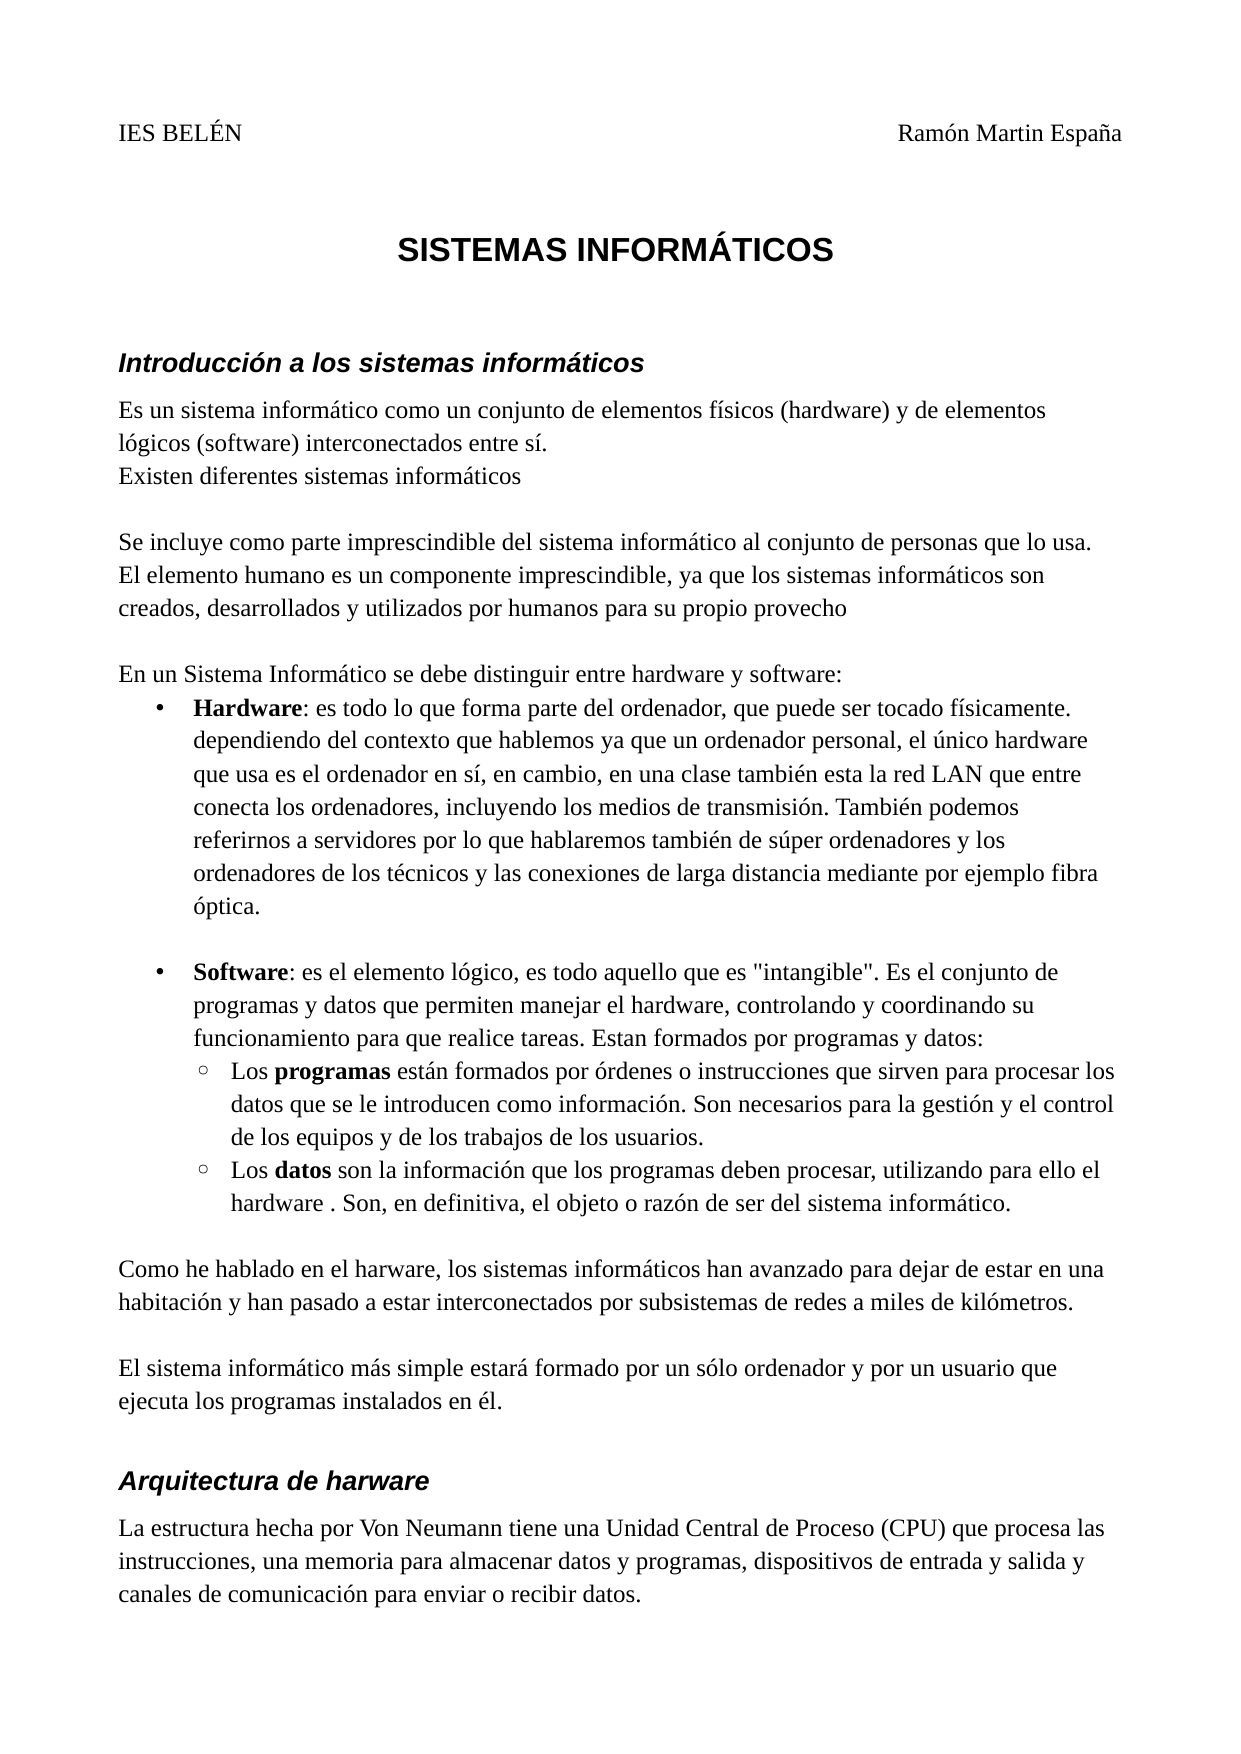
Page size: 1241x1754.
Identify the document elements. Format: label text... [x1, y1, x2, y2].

text El elemento humano es un componente imprescindible, ya que los sistemas informáticos son creados, desarrollados y utilizados por humanos para su propio provecho [118, 561, 1122, 622]
subtitle SISTEMAS INFORMÁTICOS [118, 230, 1122, 269]
text En un Sistema Informático se debe distinguir entre hardware y software: [118, 659, 1122, 688]
list Hardware: es todo lo que forma parte del ordenador, que puede ser tocado físicamente. dependiendo del contexto que hablemos ya que un ordenador personal, el único hardware que usa es el ordenador en sí, en cambio, en una clase también esta la red LAN que entre conecta los ordenadores, incluyendo los medios de transmisión. También podemos referirnos a servidores por lo que hablaremos también de súper ordenadores y los ordenadores de los técnicos y las conexiones de larga distancia mediante por ejemplo fibra óptica. [156, 693, 1122, 919]
text Se incluye como parte imprescindible del sistema informático al conjunto de personas que lo usa. [118, 527, 1122, 556]
text El sistema informático más simple estará formado por un sólo ordenador y por un usuario que ejecuta los programas instalados en él. [118, 1353, 1122, 1415]
subtitle Introducción a los sistemas informáticos [118, 347, 1122, 378]
list Software: es el elemento lógico, es todo aquello que es "intangible". Es el conjunto de programas y datos que permiten manejar el hardware, controlando y coordinando su funcionamiento para que realice tareas. Estan formados por programas y datos: [156, 957, 1122, 1052]
text Es un sistema informático como un conjunto de elementos físicos (hardware) y de elementos lógicos (software) interconectados entre sí. [118, 395, 1122, 457]
text La estructura hecha por Von Neumann tiene una Unidad Central de Proceso (CPU) que procesa las instrucciones, una memoria para almacenar datos y programas, dispositivos de entrada y salida y canales de comunicación para enviar o recibir datos. [118, 1513, 1122, 1608]
text Como he hablado en el harware, los sistemas informáticos han avanzado para dejar de estar en una habitación y han pasado a estar interconectados por subsistemas de redes a miles de kilómetros. [118, 1254, 1122, 1316]
list Los datos son la información que los programas deben procesar, utilizando para ello el hardware . Son, en definitiva, el objeto o razón de ser del sistema informático. [193, 1155, 1122, 1217]
list Los programas están formados por órdenes o instrucciones que sirven para procesar los datos que se le introducen como información. Son necesarios para la gestión y el control de los equipos y de los trabajos de los usuarios. [193, 1056, 1122, 1151]
subtitle Arquitectura de harware [118, 1464, 1122, 1496]
text Existen diferentes sistemas informáticos [118, 461, 1122, 490]
